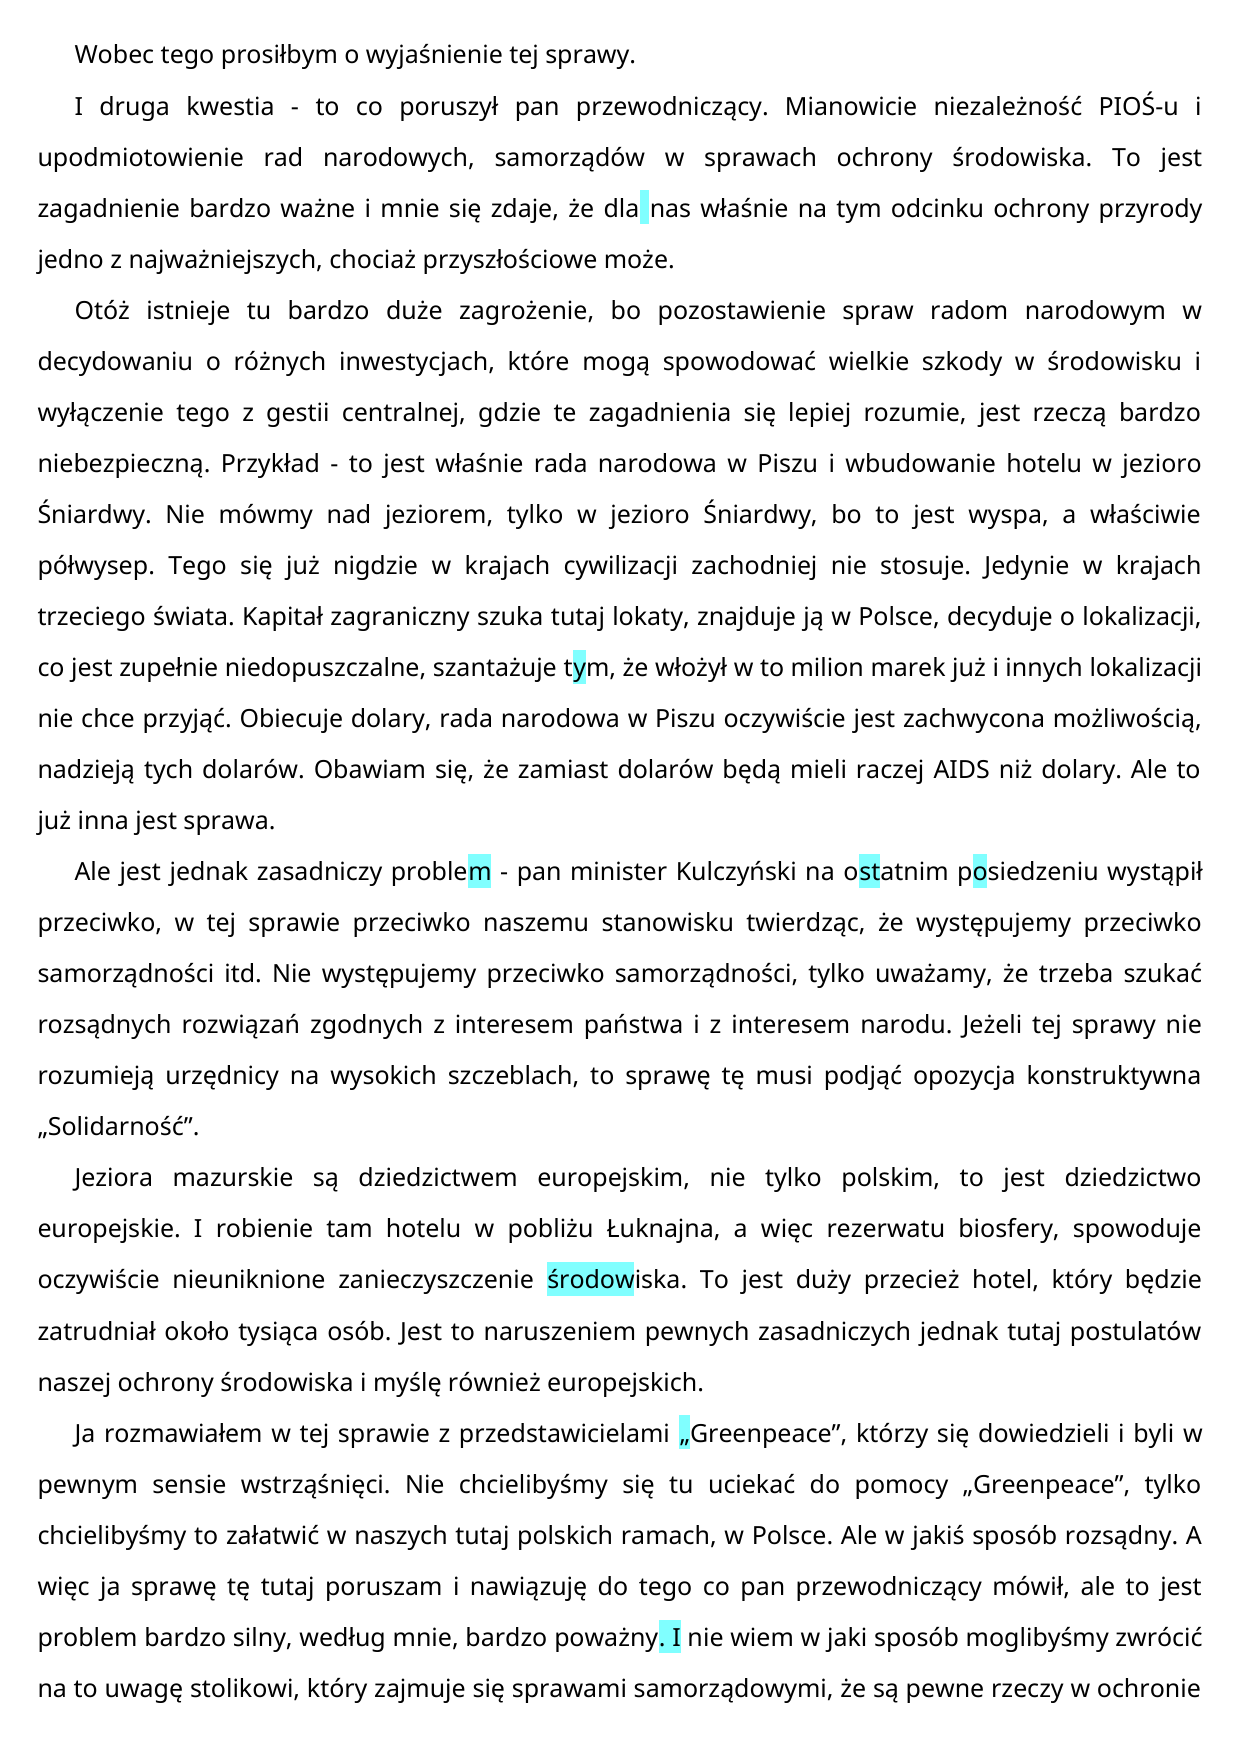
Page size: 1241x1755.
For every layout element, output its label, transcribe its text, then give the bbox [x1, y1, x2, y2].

text Wobec tego prosiłbym o wyjaśnienie tej sprawy. [37, 37, 1203, 71]
text Jeziora mazurskie są dziedzictwem europejskim, nie tylko polskim, to jest dziedzictwo europejskie. I robienie tam hotelu w pobliżu Łuknajna, a więc rezerwatu biosfery, spowoduje oczywiście nieuniknione zanieczyszczenie środowiska. To jest duży przecież hotel, który będzie zatrudniał około tysiąca osób. Jest to naruszeniem pewnych zasadniczych jednak tutaj postulatów naszej ochrony środowiska i myślę również europejskich. [37, 1160, 1203, 1398]
text I druga kwestia - to co poruszył pan przewodniczący. Mianowicie niezależność PIOŚ-u i upodmiotowienie rad narodowych, samorządów w sprawach ochrony środowiska. To jest zagadnienie bardzo ważne i mnie się zdaje, że dla nas właśnie na tym odcinku ochrony przyrody jedno z najważniejszych, chociaż przyszłościowe może. [37, 88, 1203, 275]
text Ale jest jednak zasadniczy problem - pan minister Kulczyński na ostatnim posiedzeniu wystąpił przeciwko, w tej sprawie przeciwko naszemu stanowisku twierdząc, że występujemy przeciwko samorządności itd. Nie występujemy przeciwko samorządności, tylko uważamy, że trzeba szukać rozsądnych rozwiązań zgodnych z interesem państwa i z interesem narodu. Jeżeli tej sprawy nie rozumieją urzędnicy na wysokich szczeblach, to sprawę tę musi podjąć opozycja konstruktywna „Solidarność”. [37, 854, 1203, 1143]
text Ja rozmawiałem w tej sprawie z przedstawicielami „Greenpeace”, którzy się dowiedzieli i byli w pewnym sensie wstrząśnięci. Nie chcielibyśmy się tu uciekać do pomocy „Greenpeace”, tylko chcielibyśmy to załatwić w naszych tutaj polskich ramach, w Polsce. Ale w jakiś sposób rozsądny. A więc ja sprawę tę tutaj poruszam i nawiązuję do tego co pan przewodniczący mówił, ale to jest problem bardzo silny, według mnie, bardzo poważny. I nie wiem w jaki sposób moglibyśmy zwrócić na to uwagę stolikowi, który zajmuje się sprawami samorządowymi, że są pewne rzeczy w ochronie [37, 1415, 1203, 1704]
text Otóż istnieje tu bardzo duże zagrożenie, bo pozostawienie spraw radom narodowym w decydowaniu o różnych inwestycjach, które mogą spowodować wielkie szkody w środowisku i wyłączenie tego z gestii centralnej, gdzie te zagadnienia się lepiej rozumie, jest rzeczą bardzo niebezpieczną. Przykład - to jest właśnie rada narodowa w Piszu i wbudowanie hotelu w jezioro Śniardwy. Nie mówmy nad jeziorem, tylko w jezioro Śniardwy, bo to jest wyspa, a właściwie półwysep. Tego się już nigdzie w krajach cywilizacji zachodniej nie stosuje. Jedynie w krajach trzeciego świata. Kapitał zagraniczny szuka tutaj lokaty, znajduje ją w Polsce, decyduje o lokalizacji, co jest zupełnie niedopuszczalne, szantażuje tym, że włożył w to milion marek już i innych lokalizacji nie chce przyjąć. Obiecuje dolary, rada narodowa w Piszu oczywiście jest zachwycona możliwością, nadzieją tych dolarów. Obawiam się, że zamiast dolarów będą mieli raczej AIDS niż dolary. Ale to już inna jest sprawa. [37, 292, 1203, 837]
